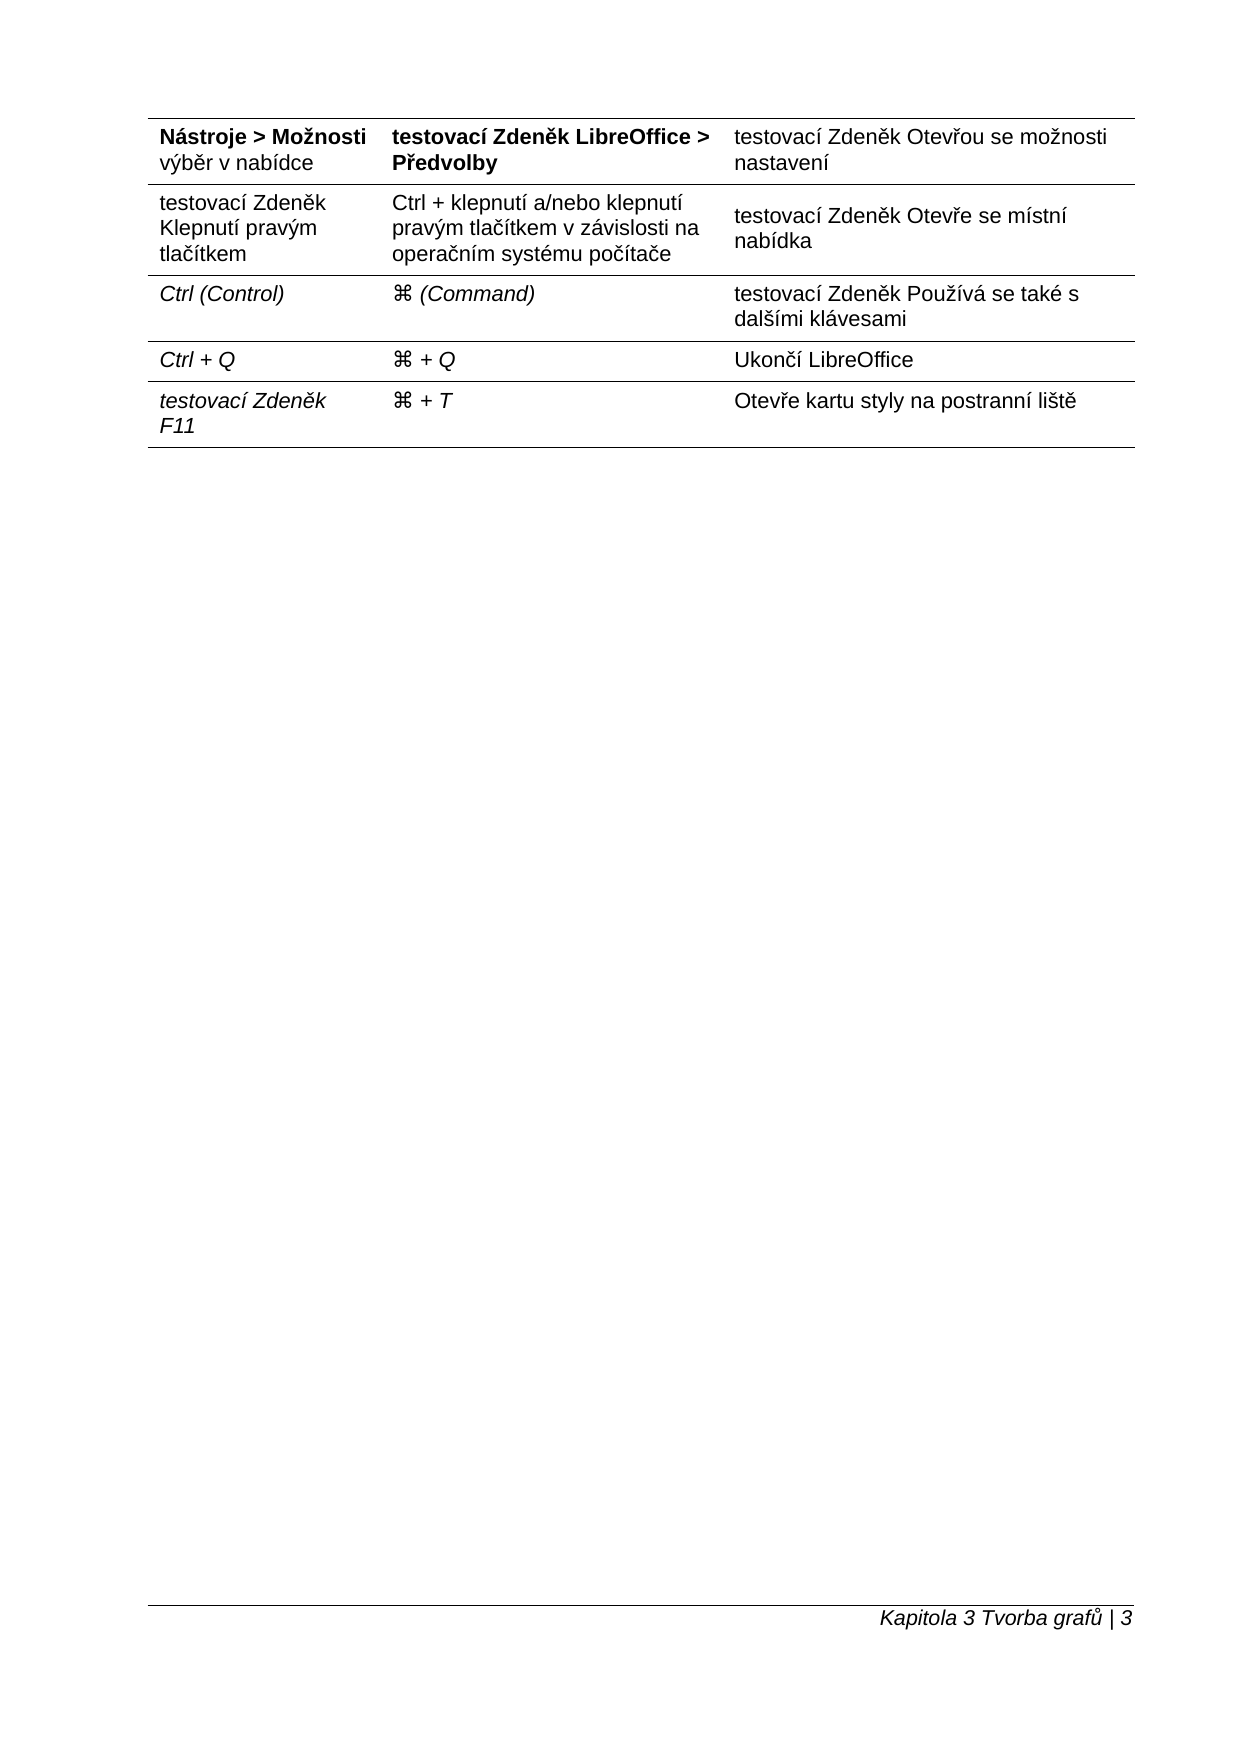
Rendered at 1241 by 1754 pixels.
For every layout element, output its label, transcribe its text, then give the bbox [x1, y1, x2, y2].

table_cell Otevře kartu styly na postranní liště [723, 382, 1135, 447]
table_cell Ctrl + klepnutí a/nebo klepnutí pravým tlačítkem v závislosti na operačním systému počítače [380, 185, 722, 275]
table_cell testovací Zdeněk F11 [148, 382, 380, 447]
table_cell testovací Zdeněk Používá se také s dalšími klávesami [723, 276, 1135, 341]
table_cell testovací Zdeněk Klepnutí pravým tlačítkem [148, 185, 380, 275]
table_cell testovací Zdeněk Otevřou se možnosti nastavení [723, 119, 1135, 184]
table_cell testovací Zdeněk Otevře se místní nabídka [723, 185, 1135, 275]
table_cell ⌘ + T [380, 382, 722, 447]
table_cell Ukončí LibreOffice [723, 342, 1135, 381]
table_cell Ctrl + Q [148, 342, 380, 381]
table_cell testovací Zdeněk LibreOffice > Předvolby [380, 119, 722, 184]
table_cell ⌘ (Command) [380, 276, 722, 341]
table_cell ⌘ + Q [380, 342, 722, 381]
table_cell Nástroje > Možnosti výběr v nabídce [148, 119, 380, 184]
table_cell Ctrl (Control) [148, 276, 380, 341]
